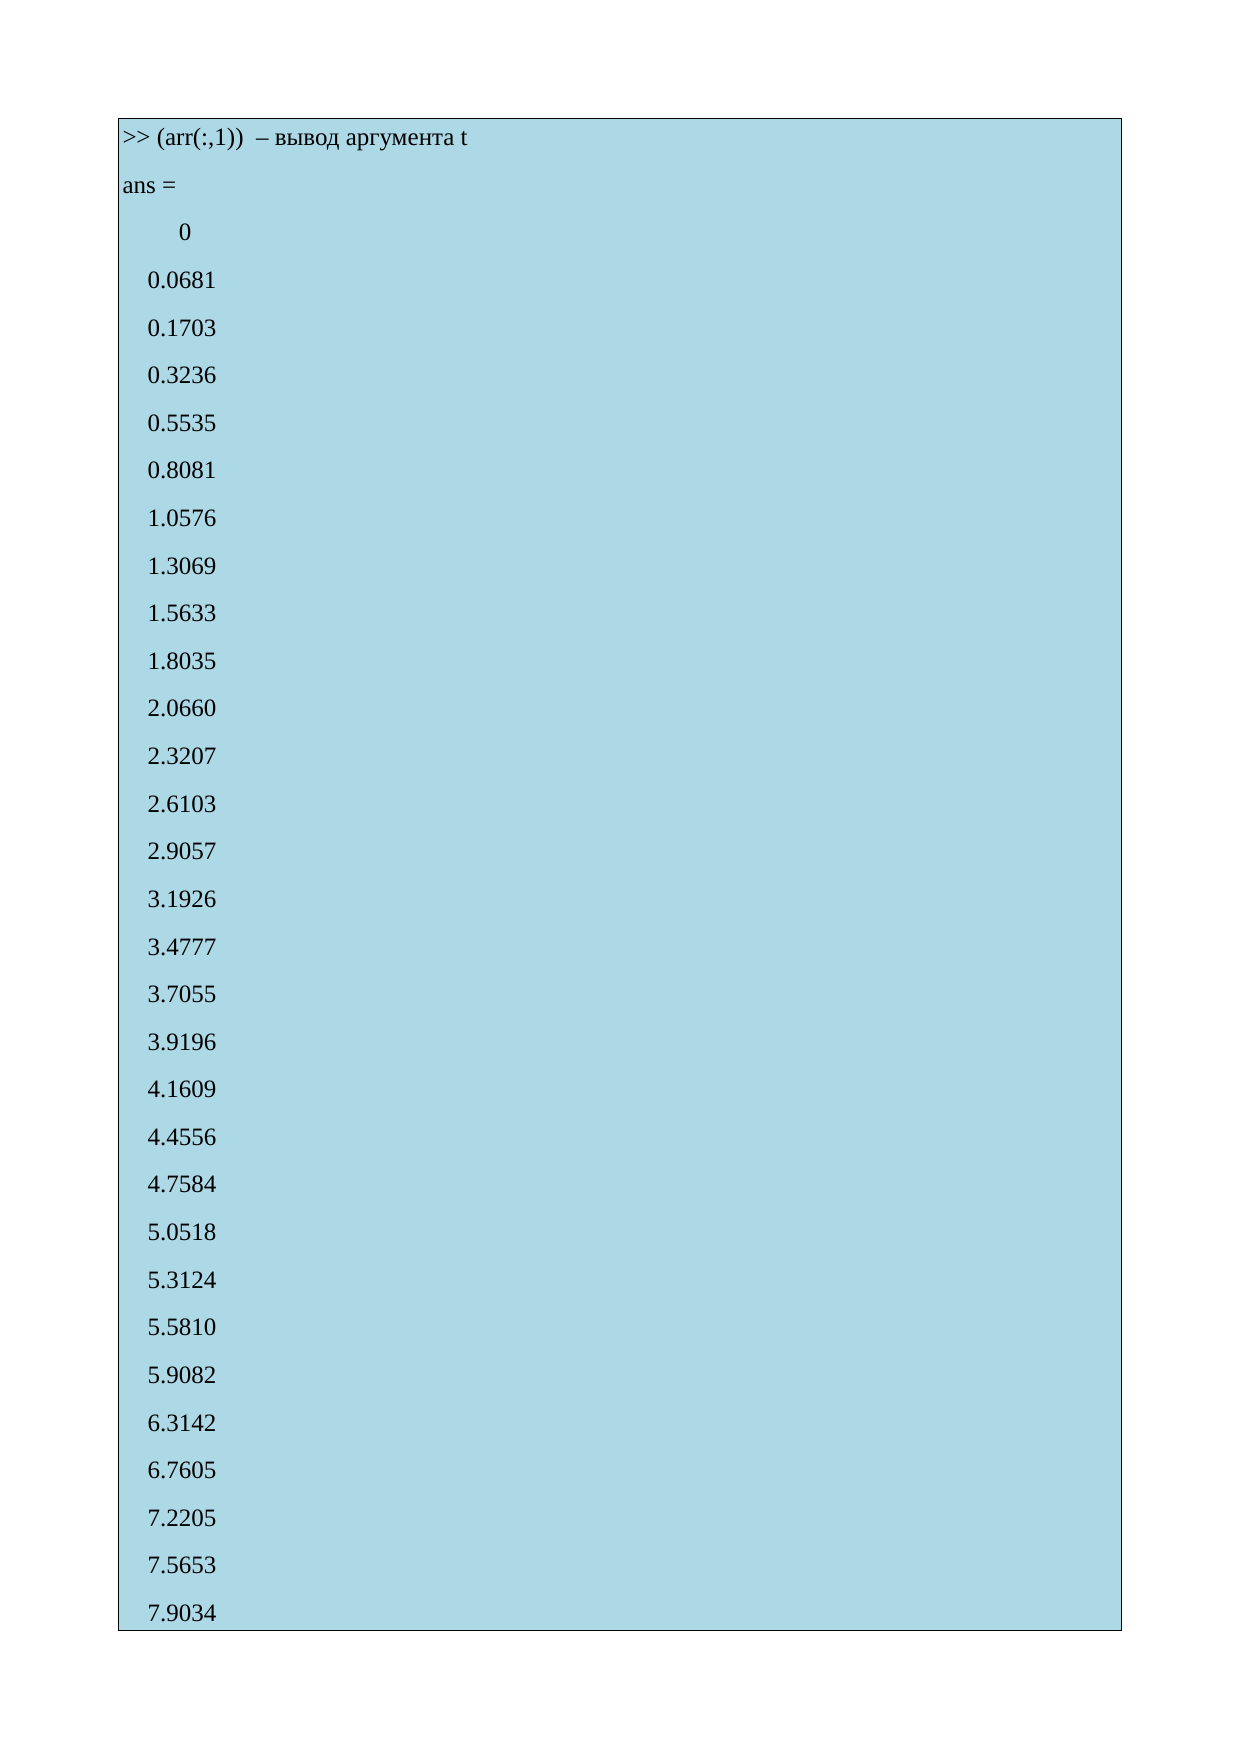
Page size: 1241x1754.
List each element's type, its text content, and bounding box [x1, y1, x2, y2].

title 1.0576 [119, 499, 1121, 532]
title 2.3207 [119, 737, 1121, 770]
title 2.6103 [119, 784, 1121, 817]
title 7.5653 [119, 1546, 1121, 1579]
title 3.9196 [119, 1023, 1121, 1056]
title 5.3124 [119, 1261, 1121, 1293]
title 6.3142 [119, 1403, 1121, 1436]
title 0.1703 [119, 308, 1121, 341]
title 5.5810 [119, 1308, 1121, 1341]
title 0.0681 [119, 261, 1121, 294]
title 1.5633 [119, 594, 1121, 627]
title 0.8081 [119, 451, 1121, 484]
title 7.2205 [119, 1499, 1121, 1532]
title 0.5535 [119, 404, 1121, 437]
title 4.7584 [119, 1165, 1121, 1198]
title 5.0518 [119, 1213, 1121, 1246]
title 3.7055 [119, 975, 1121, 1008]
title 3.4777 [119, 927, 1121, 960]
title 7.9034 [119, 1594, 1121, 1630]
title 5.9082 [119, 1356, 1121, 1389]
title 0.3236 [119, 356, 1121, 389]
title >> (arr(:,1)) – вывод аргумента t [119, 119, 1121, 151]
title 3.1926 [119, 880, 1121, 913]
title 4.1609 [119, 1070, 1121, 1103]
title 0 [119, 213, 1121, 246]
title 2.0660 [119, 689, 1121, 722]
title 1.3069 [119, 547, 1121, 579]
title ans = [119, 166, 1121, 199]
title 2.9057 [119, 832, 1121, 865]
title 4.4556 [119, 1118, 1121, 1151]
title 1.8035 [119, 642, 1121, 675]
title 6.7605 [119, 1451, 1121, 1484]
